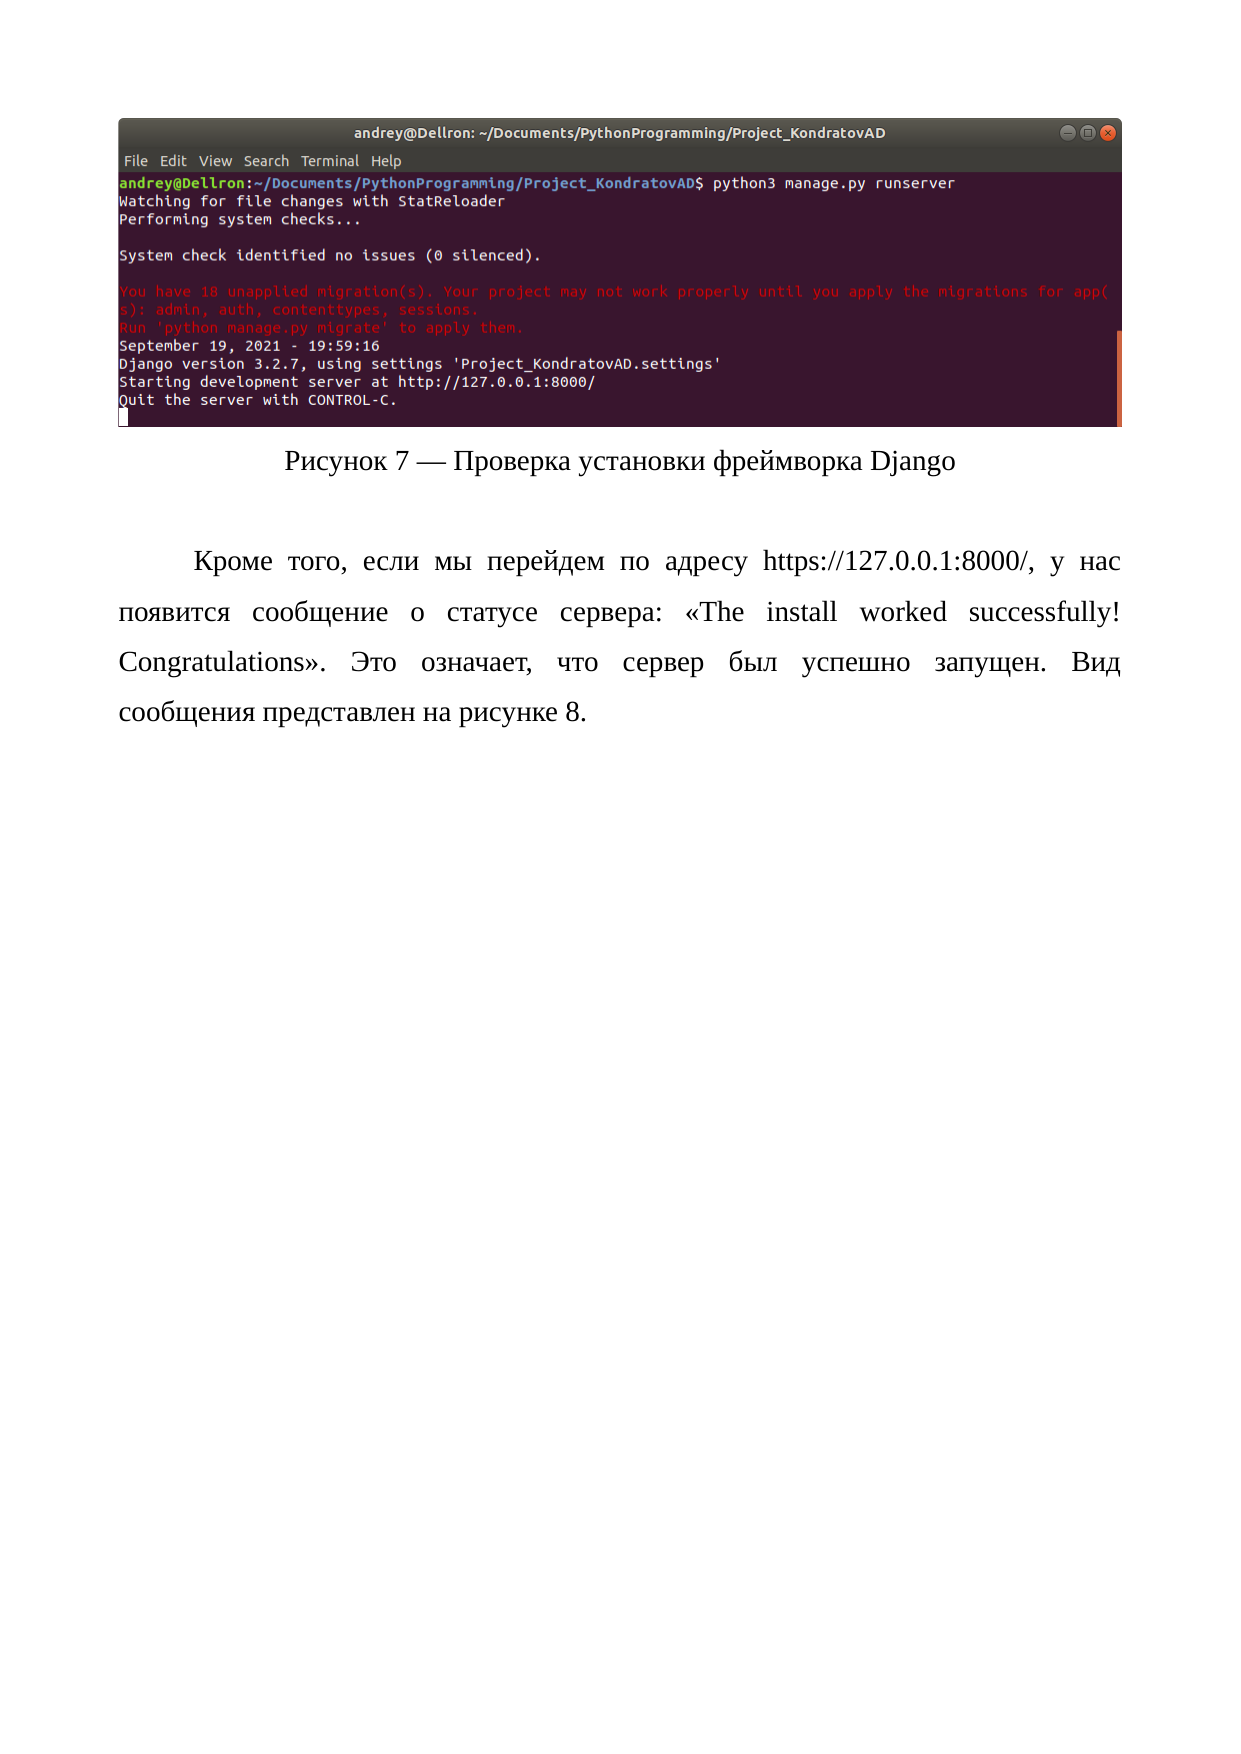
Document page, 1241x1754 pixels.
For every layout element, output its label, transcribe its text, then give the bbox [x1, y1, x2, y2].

text Кроме того, если мы перейдем по адресу https://127.0.0.1:8000/, у нас появится сообщение о статусе сервера: «The install worked successfully! Congratulations». Это означает, что сервер был успешно запущен. Вид сообщения представлен на рисунке 8. [118, 543, 1122, 728]
text Рисунок 7 — Проверка установки фреймворка Django [118, 427, 1122, 476]
picture [118, 118, 1122, 427]
